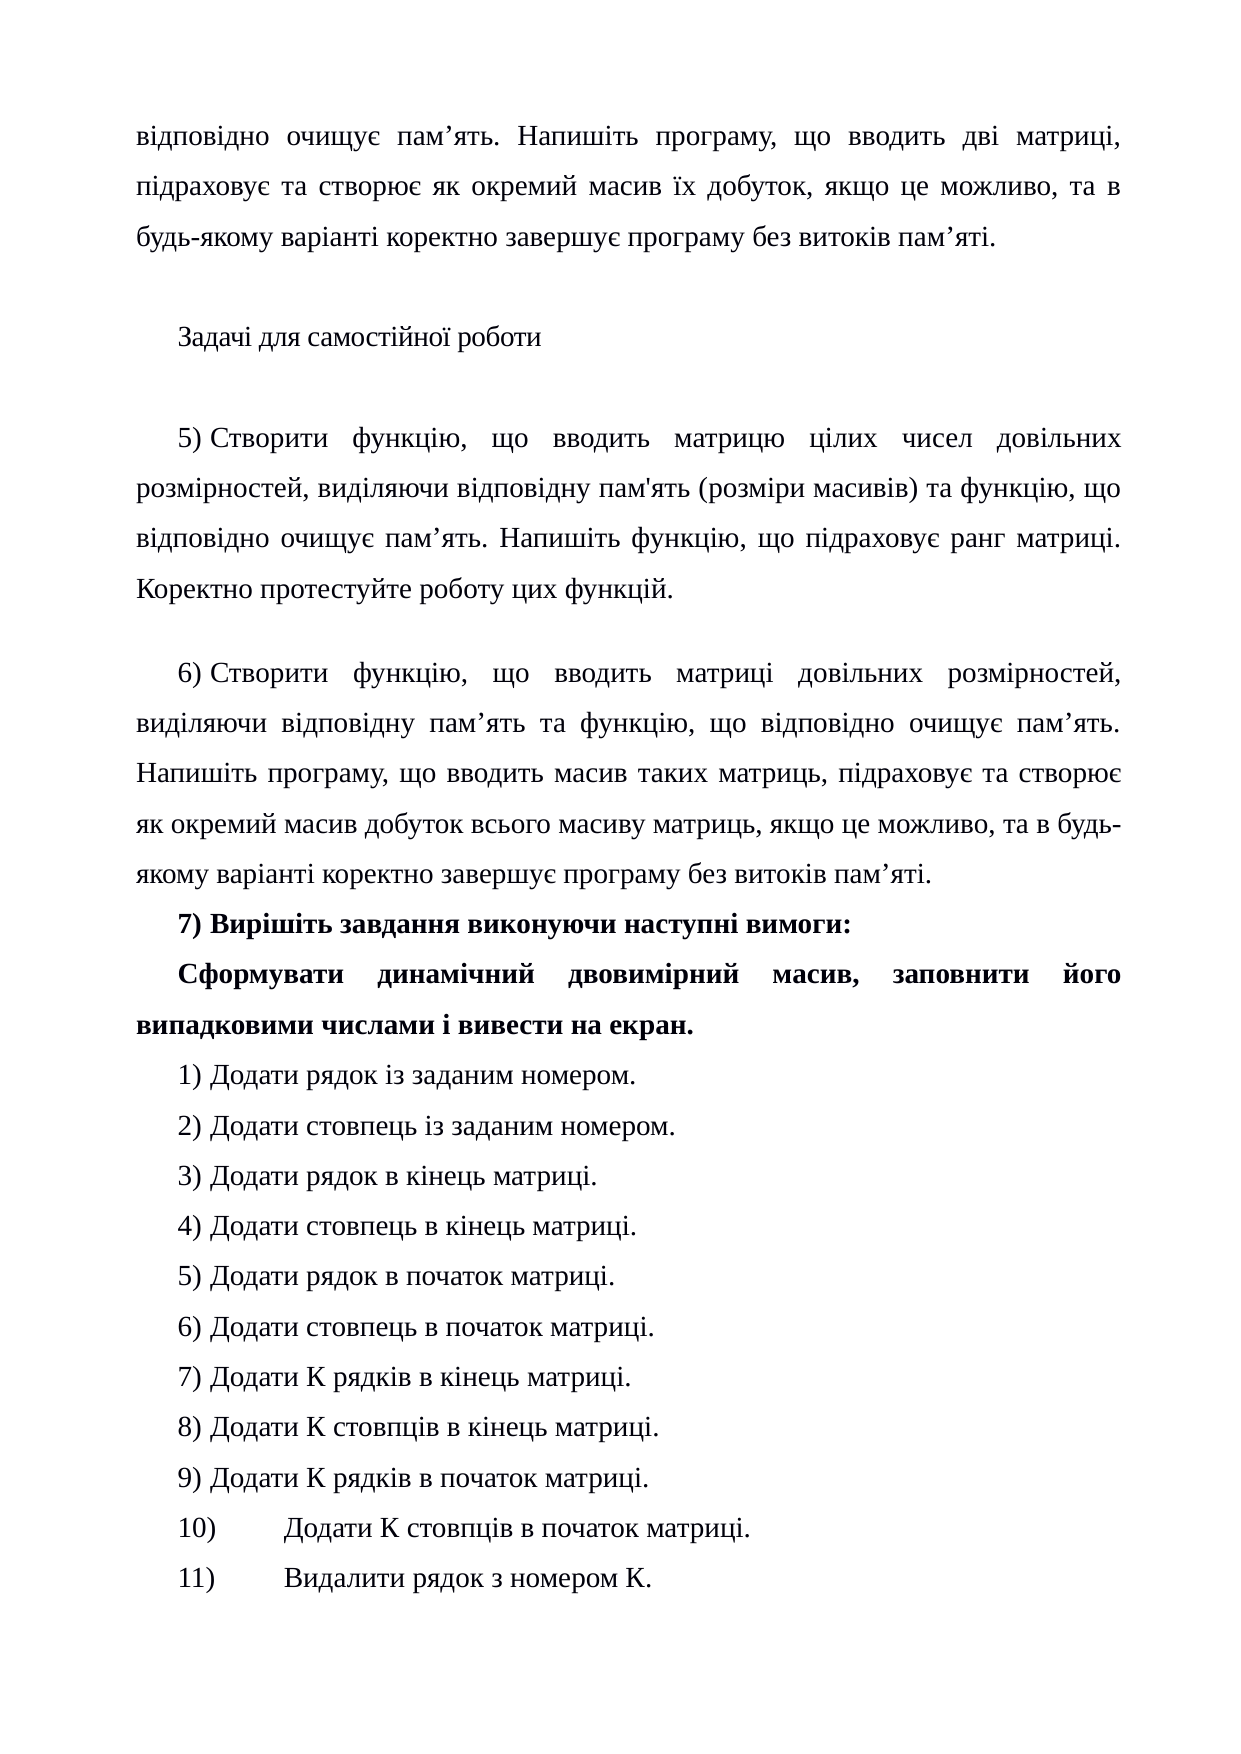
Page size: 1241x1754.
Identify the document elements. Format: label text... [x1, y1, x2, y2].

list Додати К рядків в початок матриці. [136, 1460, 1122, 1493]
list Додати стовпець в кінець матриці. [136, 1208, 1122, 1242]
list Створити функцію, що вводить матриці довільних розмірностей, виділяючи відповідну пам’ять та функцію, що відповідно очищує пам’ять. Напишіть програму, що вводить масив таких матриць, підраховує та створює як окремий масив добуток всього масиву матриць, якщо це можливо, та в будь-якому варіанті коректно завершує програму без витоків пам’яті. [136, 655, 1122, 889]
text Сформувати динамічний двовимірний масив, заповнити його випадковими числами і вивести на екран. [136, 957, 1122, 1041]
list Видалити рядок з номером К. [136, 1560, 1122, 1594]
list Додати К стовпців в кінець матриці. [136, 1409, 1122, 1443]
list Додати рядок в кінець матриці. [136, 1158, 1122, 1191]
list Додати стовпець в початок матриці. [136, 1309, 1122, 1342]
list Додати рядок із заданим номером. [136, 1057, 1122, 1091]
list Додати К рядків в кінець матриці. [136, 1359, 1122, 1393]
list Додати рядок в початок матриці. [136, 1258, 1122, 1292]
list відповідно очищує пам’ять. Напишіть програму, що вводить дві матриці, підраховує та створює як окремий масив їх добуток, якщо це можливо, та в будь-якому варіанті коректно завершує програму без витоків пам’яті. [136, 118, 1122, 252]
list Вирішіть завдання виконуючи наступні вимоги: [136, 906, 1122, 940]
text Задачі для самостійної роботи [136, 319, 1122, 353]
list Додати стовпець із заданим номером. [136, 1108, 1122, 1141]
list Додати К стовпців в початок матриці. [136, 1510, 1122, 1544]
list Створити функцію, що вводить матрицю цілих чисел довільних розмірностей, виділяючи відповідну пам'ять (розміри масивів) та функцію, що відповідно очищує пам’ять. Напишіть функцію, що підраховує ранг матриці. Коректно протестуйте роботу цих функцій. [136, 420, 1122, 604]
